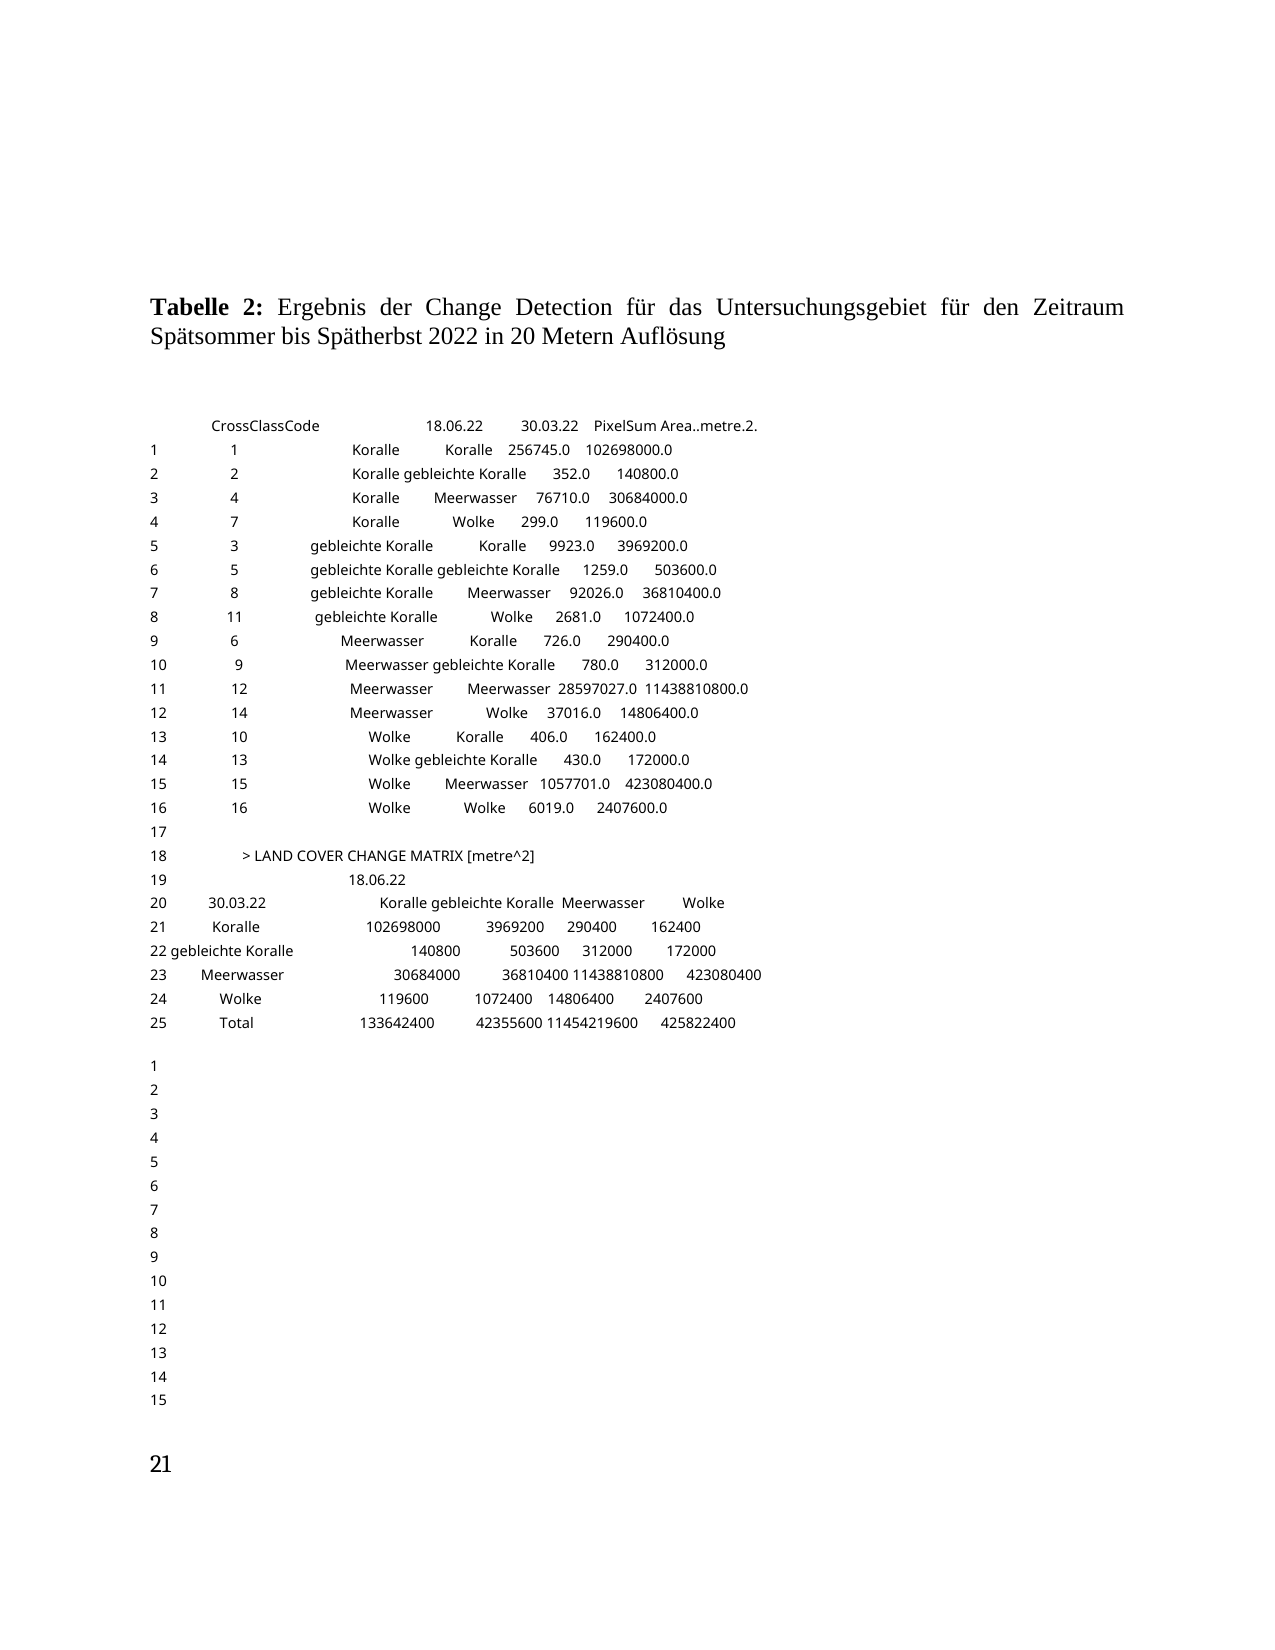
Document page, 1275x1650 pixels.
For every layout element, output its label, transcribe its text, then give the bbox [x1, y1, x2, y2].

text 9 [150, 1247, 1125, 1267]
text 5 3 gebleichte Koralle Koralle 9923.0 3969200.0 [150, 536, 1125, 555]
text 1 1 Koralle Koralle 256745.0 102698000.0 [150, 440, 1125, 460]
text 21 Koralle 102698000 3969200 290400 162400 [150, 917, 1125, 937]
text 7 [150, 1199, 1125, 1219]
text 2 [150, 1080, 1125, 1100]
text 8 [150, 1223, 1125, 1243]
text 19 18.06.22 [150, 869, 1125, 889]
text 10 9 Meerwasser gebleichte Koralle 780.0 312000.0 [150, 655, 1125, 675]
text 15 15 Wolke Meerwasser 1057701.0 423080400.0 [150, 774, 1125, 794]
text 14 13 Wolke gebleichte Koralle 430.0 172000.0 [150, 750, 1125, 770]
text 20 30.03.22 Koralle gebleichte Koralle Meerwasser Wolke [150, 893, 1125, 913]
text 14 [150, 1366, 1125, 1386]
text 6 5 gebleichte Koralle gebleichte Koralle 1259.0 503600.0 [150, 559, 1125, 579]
text 25 Total 133642400 42355600 11454219600 425822400 [150, 1013, 1125, 1032]
text 4 [150, 1128, 1125, 1148]
text 7 8 gebleichte Koralle Meerwasser 92026.0 36810400.0 [150, 583, 1125, 603]
text 8 11 gebleichte Koralle Wolke 2681.0 1072400.0 [150, 607, 1125, 627]
text 11 12 Meerwasser Meerwasser 28597027.0 11438810800.0 [150, 679, 1125, 698]
text CrossClassCode 18.06.22 30.03.22 PixelSum Area..metre.2. [150, 416, 1125, 436]
text 2 2 Koralle gebleichte Koralle 352.0 140800.0 [150, 464, 1125, 484]
text 11 [150, 1295, 1125, 1315]
text 1 [150, 1056, 1125, 1076]
text 17 [150, 822, 1125, 842]
text 18 > LAND COVER CHANGE MATRIX [metre^2] [150, 846, 1125, 866]
text 3 [150, 1104, 1125, 1124]
text 16 16 Wolke Wolke 6019.0 2407600.0 [150, 798, 1125, 818]
text 13 10 Wolke Koralle 406.0 162400.0 [150, 726, 1125, 746]
text 15 [150, 1390, 1125, 1410]
text 9 6 Meerwasser Koralle 726.0 290400.0 [150, 631, 1125, 651]
text 5 [150, 1152, 1125, 1172]
text 6 [150, 1176, 1125, 1195]
text Tabelle 2: Ergebnis der Change Detection für das Untersuchungsgebiet für den Zeitraum Spätsommer bis Spätherbst 2022 in 20 Metern Auflösung [150, 292, 1125, 350]
text 12 [150, 1319, 1125, 1338]
text 24 Wolke 119600 1072400 14806400 2407600 [150, 989, 1125, 1009]
text 12 14 Meerwasser Wolke 37016.0 14806400.0 [150, 702, 1125, 722]
text 23 Meerwasser 30684000 36810400 11438810800 423080400 [150, 965, 1125, 985]
text 3 4 Koralle Meerwasser 76710.0 30684000.0 [150, 488, 1125, 508]
text 10 [150, 1271, 1125, 1291]
text 13 [150, 1342, 1125, 1362]
text 22 gebleichte Koralle 140800 503600 312000 172000 [150, 941, 1125, 961]
text 4 7 Koralle Wolke 299.0 119600.0 [150, 512, 1125, 532]
